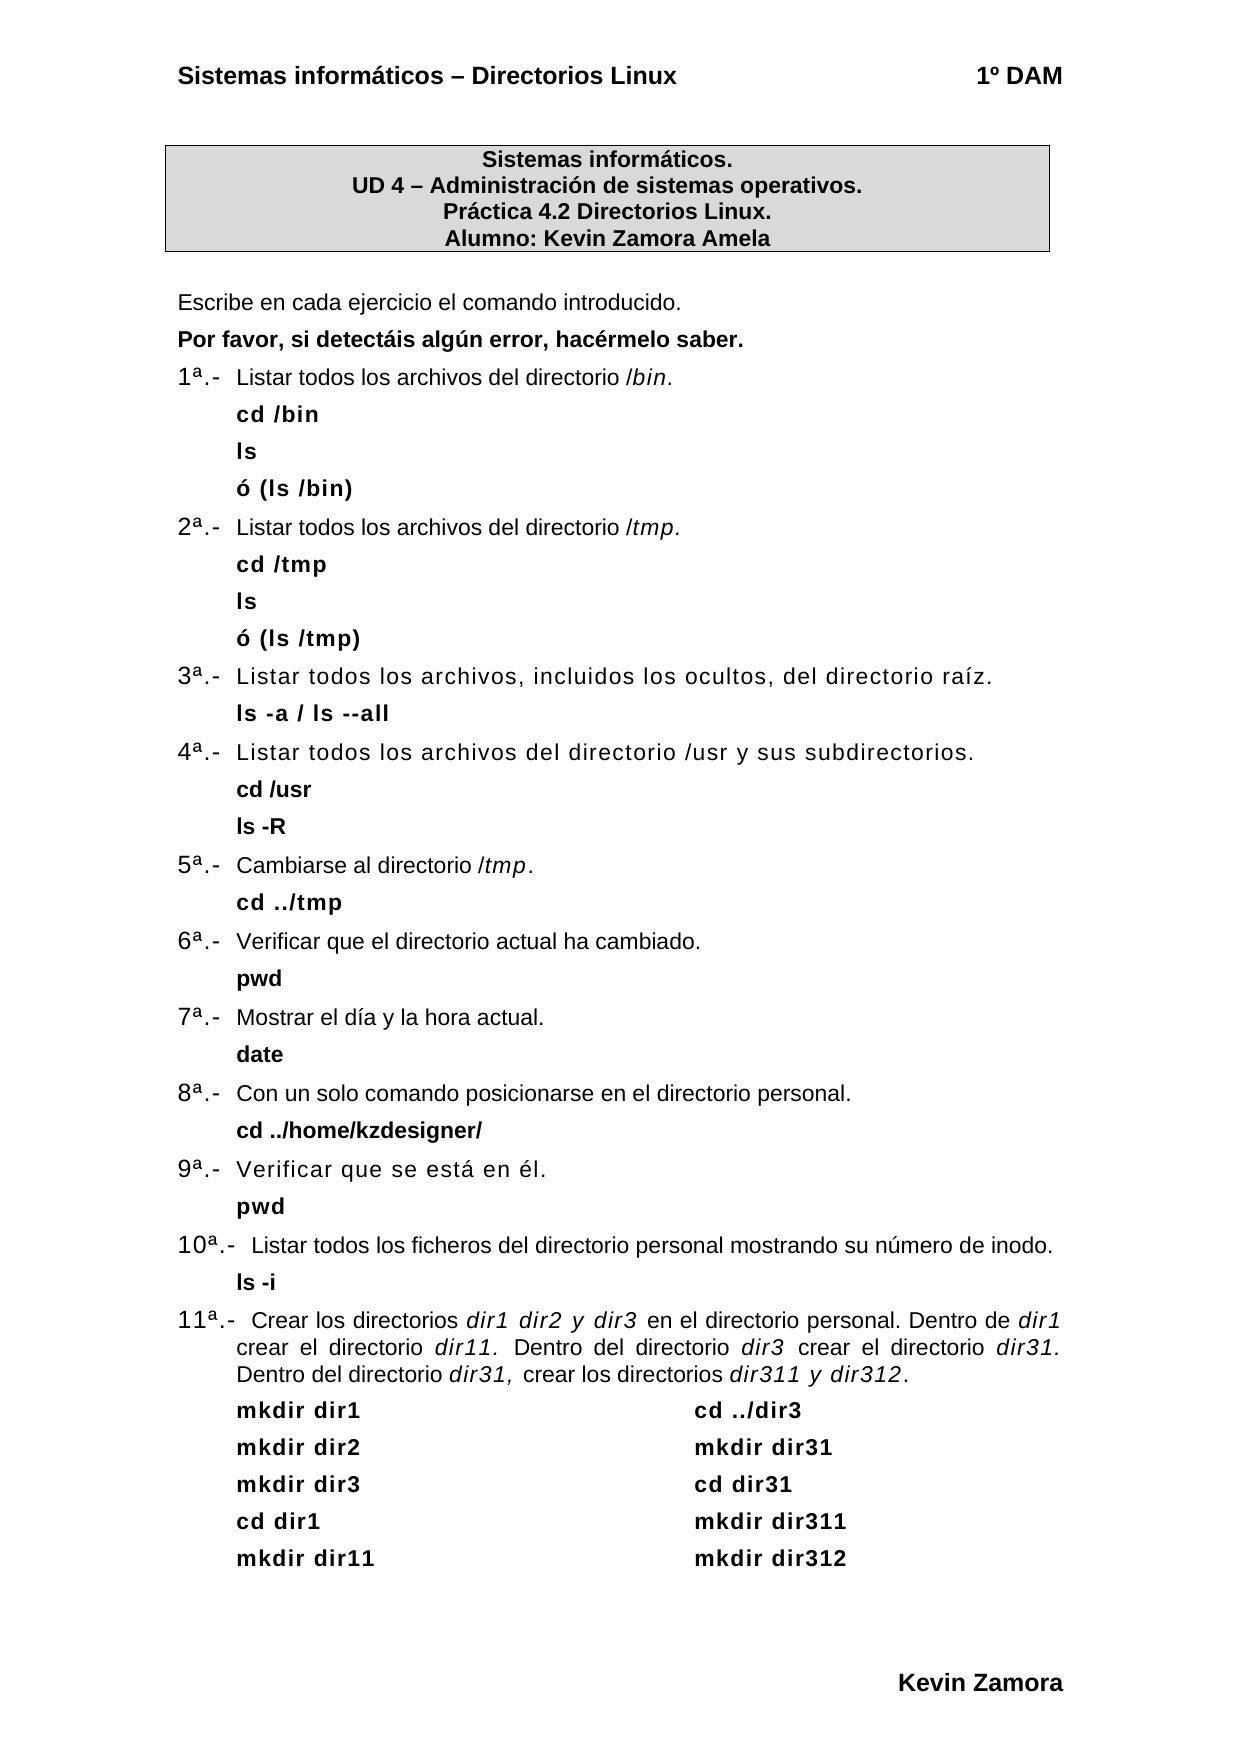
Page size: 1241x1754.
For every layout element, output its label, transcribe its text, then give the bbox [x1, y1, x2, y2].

list ls -R [177, 813, 1063, 839]
list mkdir dir312 [635, 1544, 1063, 1571]
list cd /tmp [177, 551, 1063, 577]
list Crear los directorios dir1 dir2 y dir3 en el directorio personal. Dentro de dir1 crear el directorio dir11. Dentro del directorio dir3 crear el directorio dir31. Dentro del directorio dir31, crear los directorios dir311 y dir312. [177, 1306, 1063, 1387]
list mkdir dir31 [635, 1434, 1063, 1461]
list Listar todos los archivos, incluidos los ocultos, del directorio raíz. [177, 661, 1063, 690]
list Verificar que el directorio actual ha cambiado. [177, 926, 1063, 954]
list ls -a / ls --all [177, 700, 1063, 727]
list date [177, 1041, 1063, 1067]
list mkdir dir11 [177, 1544, 605, 1571]
list mkdir dir2 [177, 1434, 605, 1461]
list cd /bin [177, 401, 1063, 428]
list Cambiarse al directorio /tmp. [177, 850, 1063, 879]
list Verificar que se está en él. [177, 1154, 1063, 1182]
list Mostrar el día y la hora actual. [177, 1002, 1063, 1031]
list mkdir dir311 [635, 1508, 1063, 1534]
list cd ../home/kzdesigner/ [177, 1117, 1063, 1143]
list cd dir1 [177, 1508, 605, 1534]
text Por favor, si detectáis algún error, hacérmelo saber. [177, 326, 1063, 352]
list cd dir31 [635, 1471, 1063, 1497]
list Con un solo comando posicionarse en el directorio personal. [177, 1078, 1063, 1106]
list pwd [177, 965, 1063, 991]
list Listar todos los archivos del directorio /usr y sus subdirectorios. [177, 737, 1063, 766]
table_header Sistemas informáticos. UD 4 – Administración de sistemas operativos. Práctica 4.2 Directorios Linux. Alumno: Kevin Zamora Amela [166, 146, 1049, 251]
list ls [177, 438, 1063, 464]
list Listar todos los archivos del directorio /tmp. [177, 512, 1063, 541]
list cd ../dir3 [635, 1397, 1063, 1424]
text Escribe en cada ejercicio el comando introducido. [177, 289, 1063, 315]
list ó (ls /tmp) [177, 624, 1063, 651]
list cd ../tmp [177, 889, 1063, 915]
list ls -i [177, 1269, 1063, 1295]
list ó (ls /bin) [177, 475, 1063, 501]
list mkdir dir1 [177, 1397, 605, 1424]
list ls [177, 588, 1063, 614]
list Listar todos los archivos del directorio /bin. [177, 362, 1063, 391]
list mkdir dir3 [177, 1471, 605, 1497]
list Listar todos los ficheros del directorio personal mostrando su número de inodo. [177, 1229, 1063, 1258]
list cd /usr [177, 776, 1063, 803]
list pwd [177, 1193, 1063, 1219]
